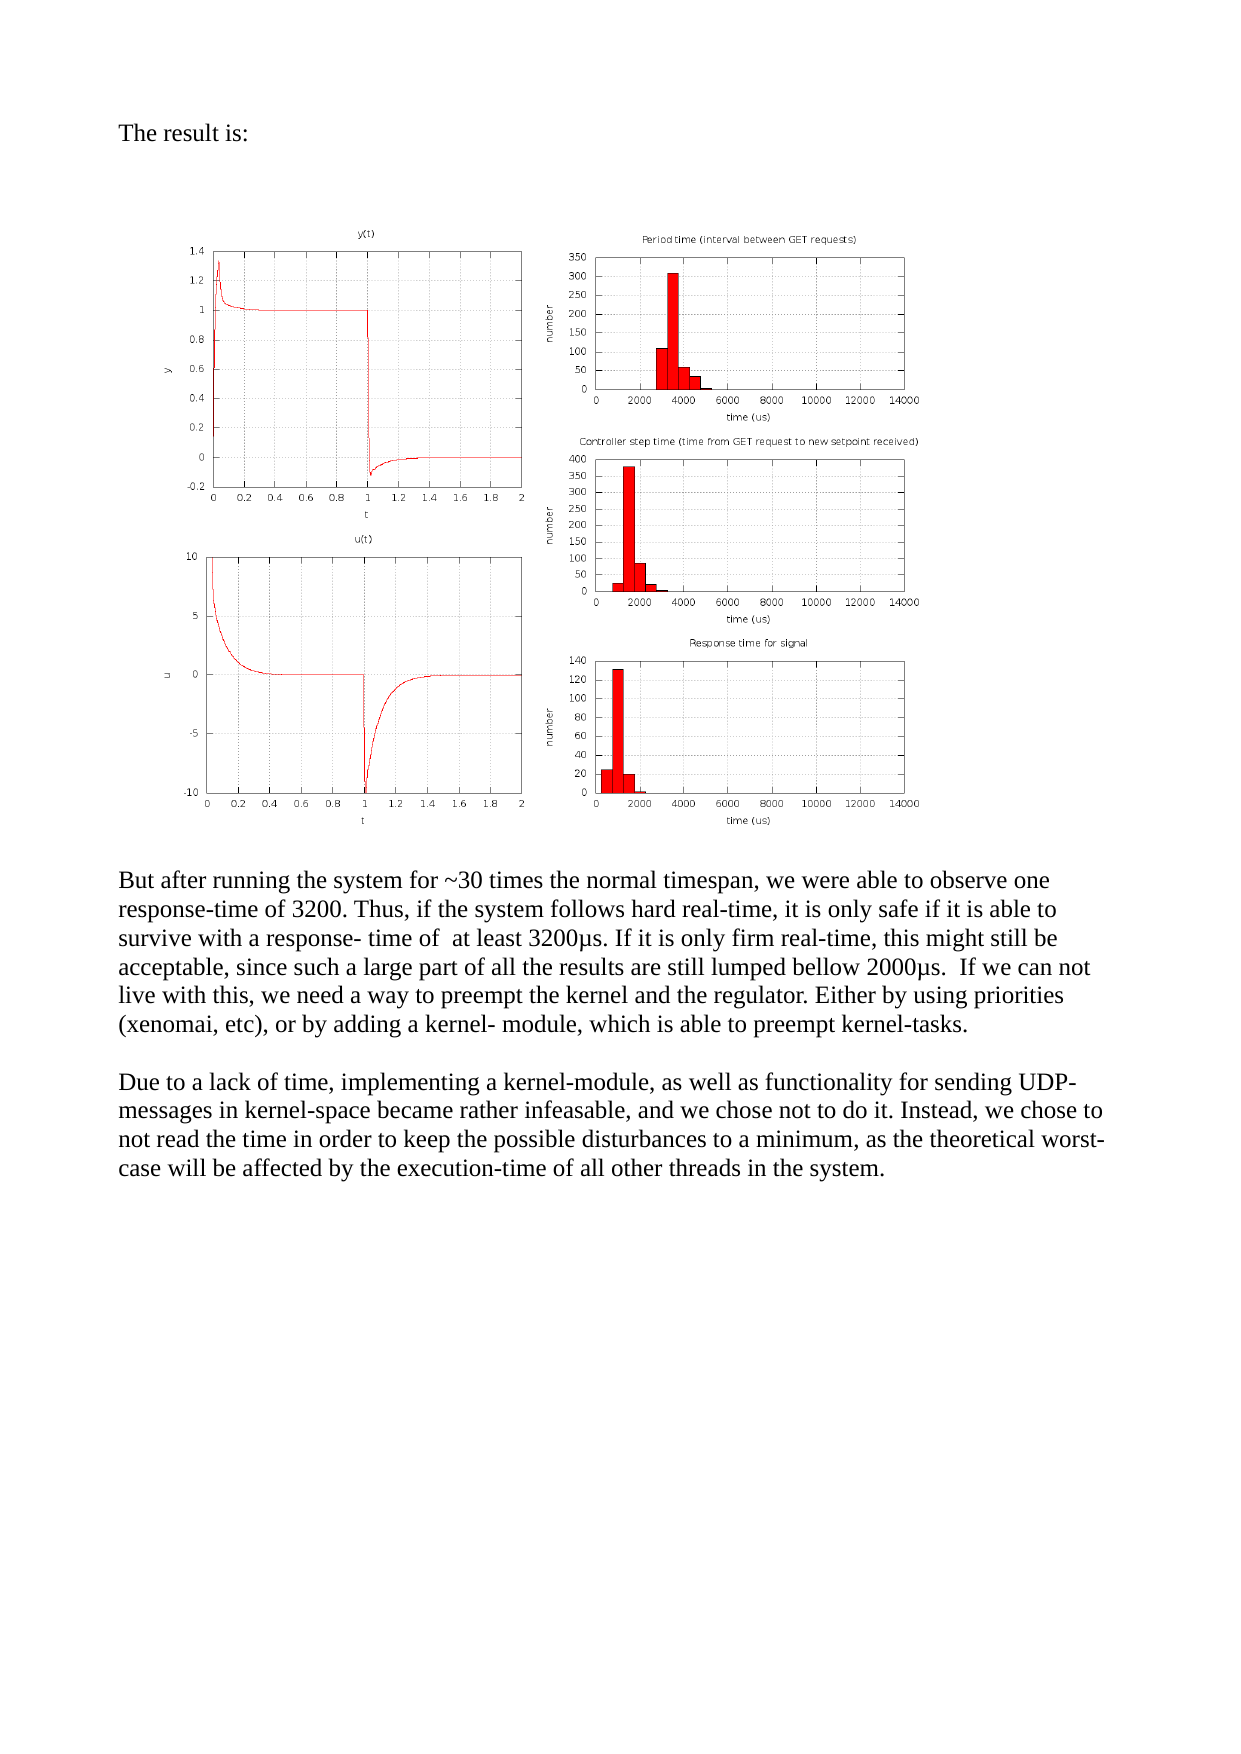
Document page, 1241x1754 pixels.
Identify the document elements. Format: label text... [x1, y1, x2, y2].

text The result is: [118, 118, 1122, 147]
text But after running the system for ~30 times the normal timespan, we were able to observe one response-time of 3200. Thus, if the system follows hard real-time, it is only safe if it is able to survive with a response- time of at least 3200µs. If it is only firm real-time, this might still be acceptable, since such a large part of all the results are still lumped bellow 2000µs. If we can not live with this, we need a way to preempt the kernel and the regulator. Either by using priorities (xenomai, etc), or by adding a kernel- module, which is able to preempt kernel-tasks. [118, 866, 1122, 1038]
text Due to a lack of time, implementing a kernel-module, as well as functionality for sending UDP-messages in kernel-space became rather infeasable, and we chose not to do it. Instead, we chose to not read the time in order to keep the possible disturbances to a minimum, as the theoretical worst-case will be affected by the execution-time of all other threads in the system. [118, 1067, 1122, 1182]
picture [159, 217, 924, 829]
